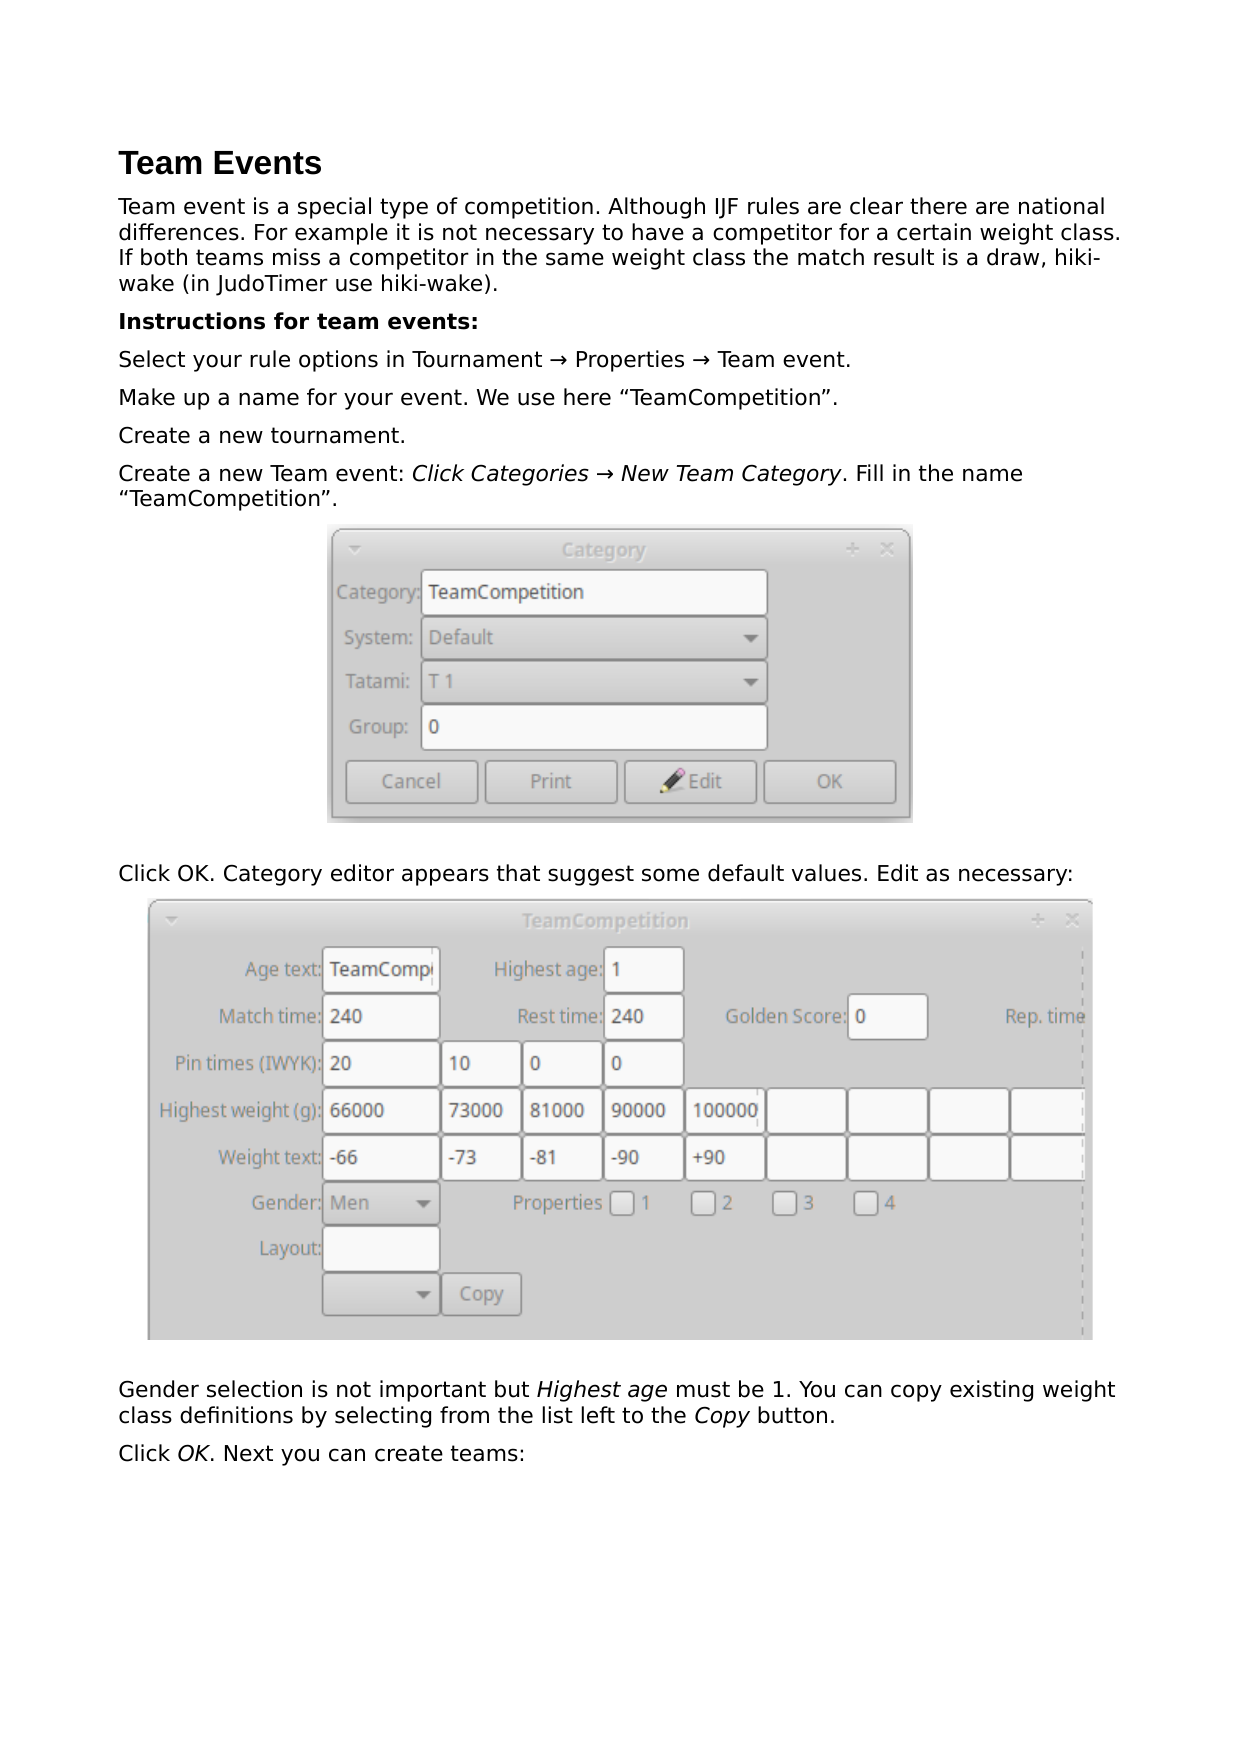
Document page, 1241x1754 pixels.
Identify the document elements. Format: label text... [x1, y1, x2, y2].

text Make up a name for your event. We use here “TeamCompetition”. [118, 385, 1122, 410]
text Team event is a special type of competition. Although IJF rules are clear there are national differences. For example it is not necessary to have a competitor for a certain weight class. If both teams miss a competitor in the same weight class the match result is a draw, hiki-wake (in JudoTimer use hiki-wake). [118, 194, 1122, 296]
text Select your rule options in Tournament → Properties → Team event. [118, 347, 1122, 372]
picture [147, 898, 1093, 1340]
text Instructions for team events: [118, 309, 1122, 334]
text Click OK. Category editor appears that suggest some default values. Edit as necessary: [118, 861, 1122, 886]
picture [327, 524, 913, 823]
text Create a new tournament. [118, 423, 1122, 448]
text Gender selection is not important but Highest age must be 1. You can copy existing weight class definitions by selecting from the list left to the Copy button. [118, 1378, 1122, 1429]
text Click OK. Next you can create teams: [118, 1441, 1122, 1467]
subtitle Team Events [118, 143, 1122, 182]
text Create a new Team event: Click Categories → New Team Category. Fill in the name “TeamCompetition”. [118, 461, 1122, 512]
